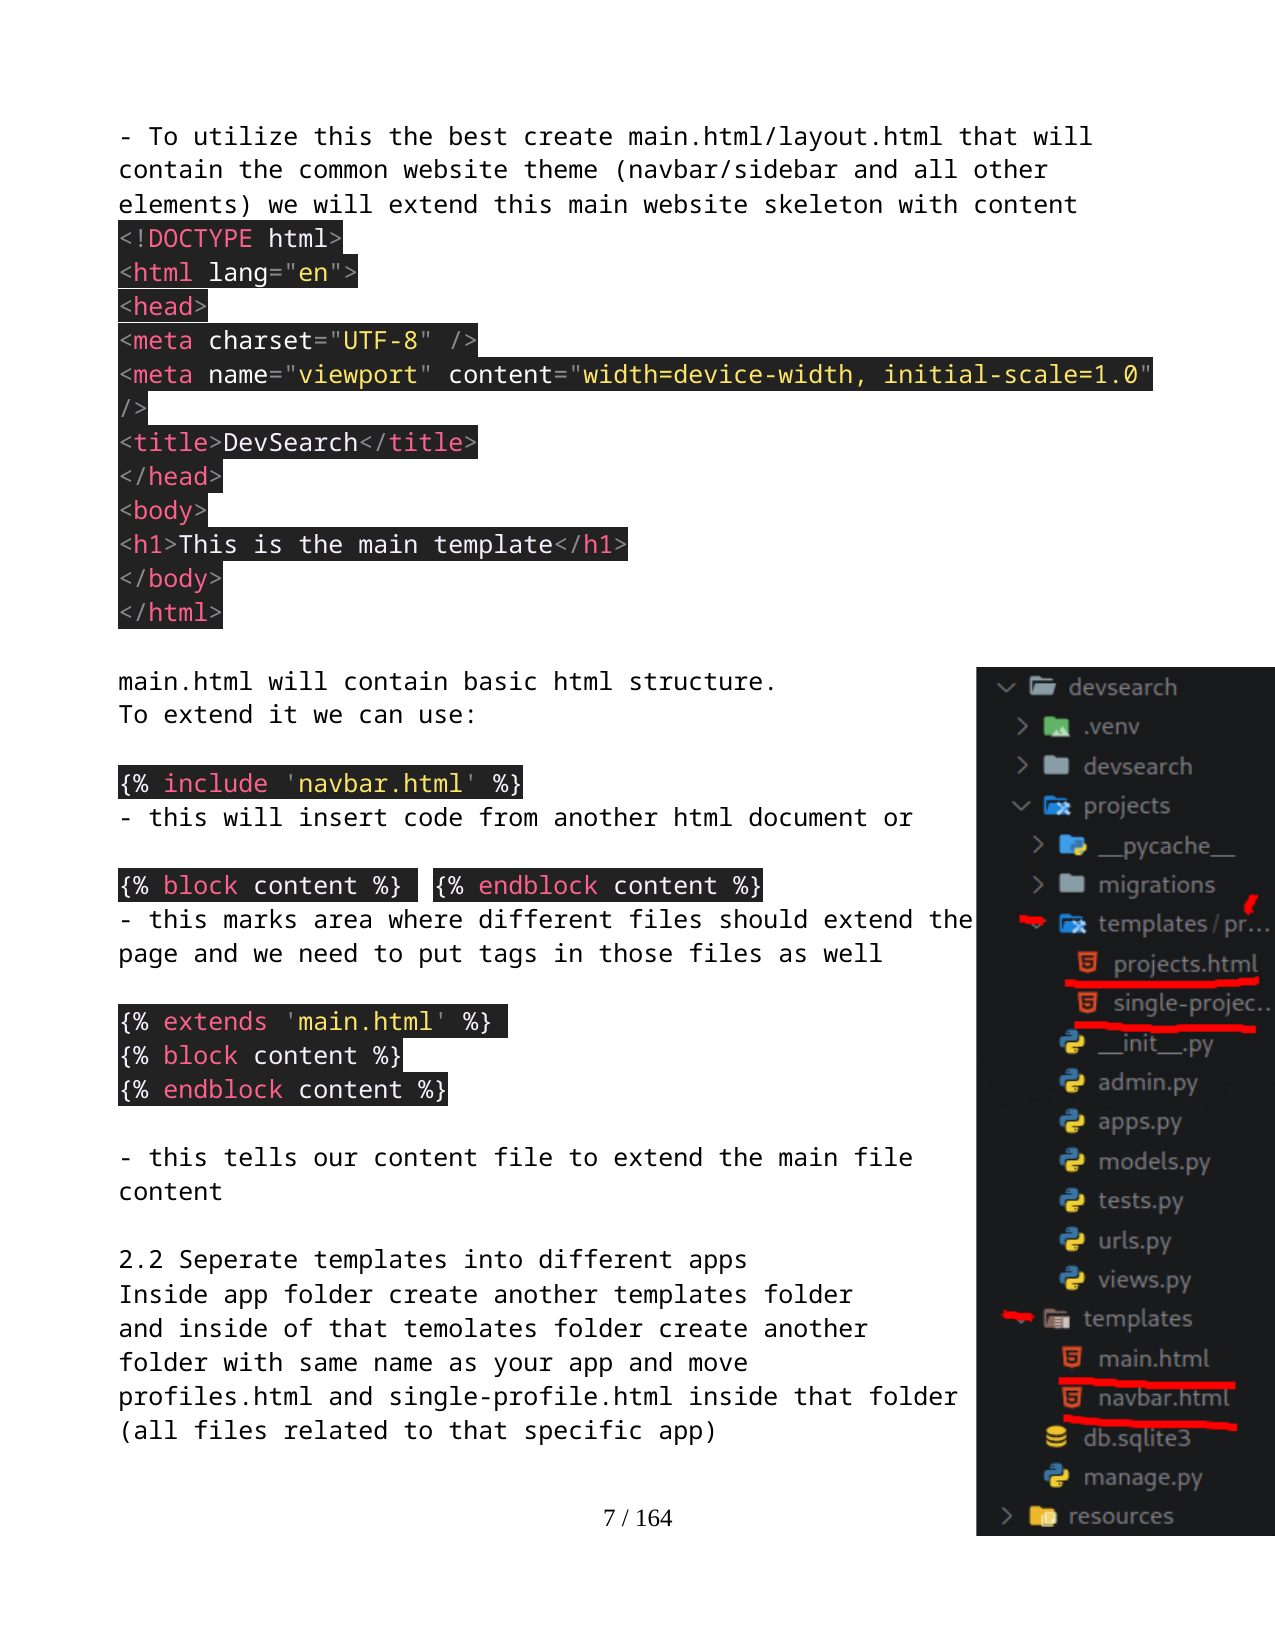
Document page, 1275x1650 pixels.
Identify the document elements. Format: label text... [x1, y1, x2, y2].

text Inside app folder create another templates folder [118, 1276, 976, 1310]
text {% extends 'main.html' %} [118, 1004, 976, 1038]
text {% endblock content %} [118, 1072, 976, 1106]
text - To utilize this the best create main.html/layout.html that will contain the common website theme (navbar/sidebar and all other elements) we will extend this main website skeleton with content [118, 118, 1157, 220]
text - this marks area where different files should extend the page and we need to put tags in those files as well [118, 902, 976, 970]
text </html> [118, 595, 1157, 629]
text To extend it we can use: [118, 697, 976, 731]
text <html lang="en"> [118, 254, 1157, 288]
text {% block content %} [118, 1038, 976, 1072]
text {% block content %} {% endblock content %} [118, 867, 976, 902]
text </head> [118, 459, 1157, 493]
text folder with same name as your app and move [118, 1344, 976, 1378]
text <body> [118, 493, 1157, 527]
text and inside of that temolates folder create another [118, 1310, 976, 1344]
text <meta name="viewport" content="width=device-width, initial-scale=1.0" /> [118, 357, 1157, 425]
text (all files related to that specific app) [118, 1412, 976, 1447]
text profiles.html and single-profile.html inside that folder [118, 1378, 976, 1412]
text - this will insert code from another html document or [118, 799, 976, 833]
text </body> [118, 561, 1157, 595]
text main.html will contain basic html structure. [118, 663, 1157, 697]
text 2.2 Seperate templates into different apps [118, 1242, 976, 1276]
text {% include 'navbar.html' %} [118, 765, 976, 799]
text - this tells our content file to extend the main file content [118, 1140, 976, 1208]
text <title>DevSearch</title> [118, 425, 1157, 459]
text <!DOCTYPE html> [118, 220, 1157, 254]
text <h1>This is the main template</h1> [118, 527, 1157, 561]
text <meta charset="UTF-8" /> [118, 322, 1157, 357]
text <head> [118, 288, 1157, 322]
picture [976, 667, 1275, 1536]
